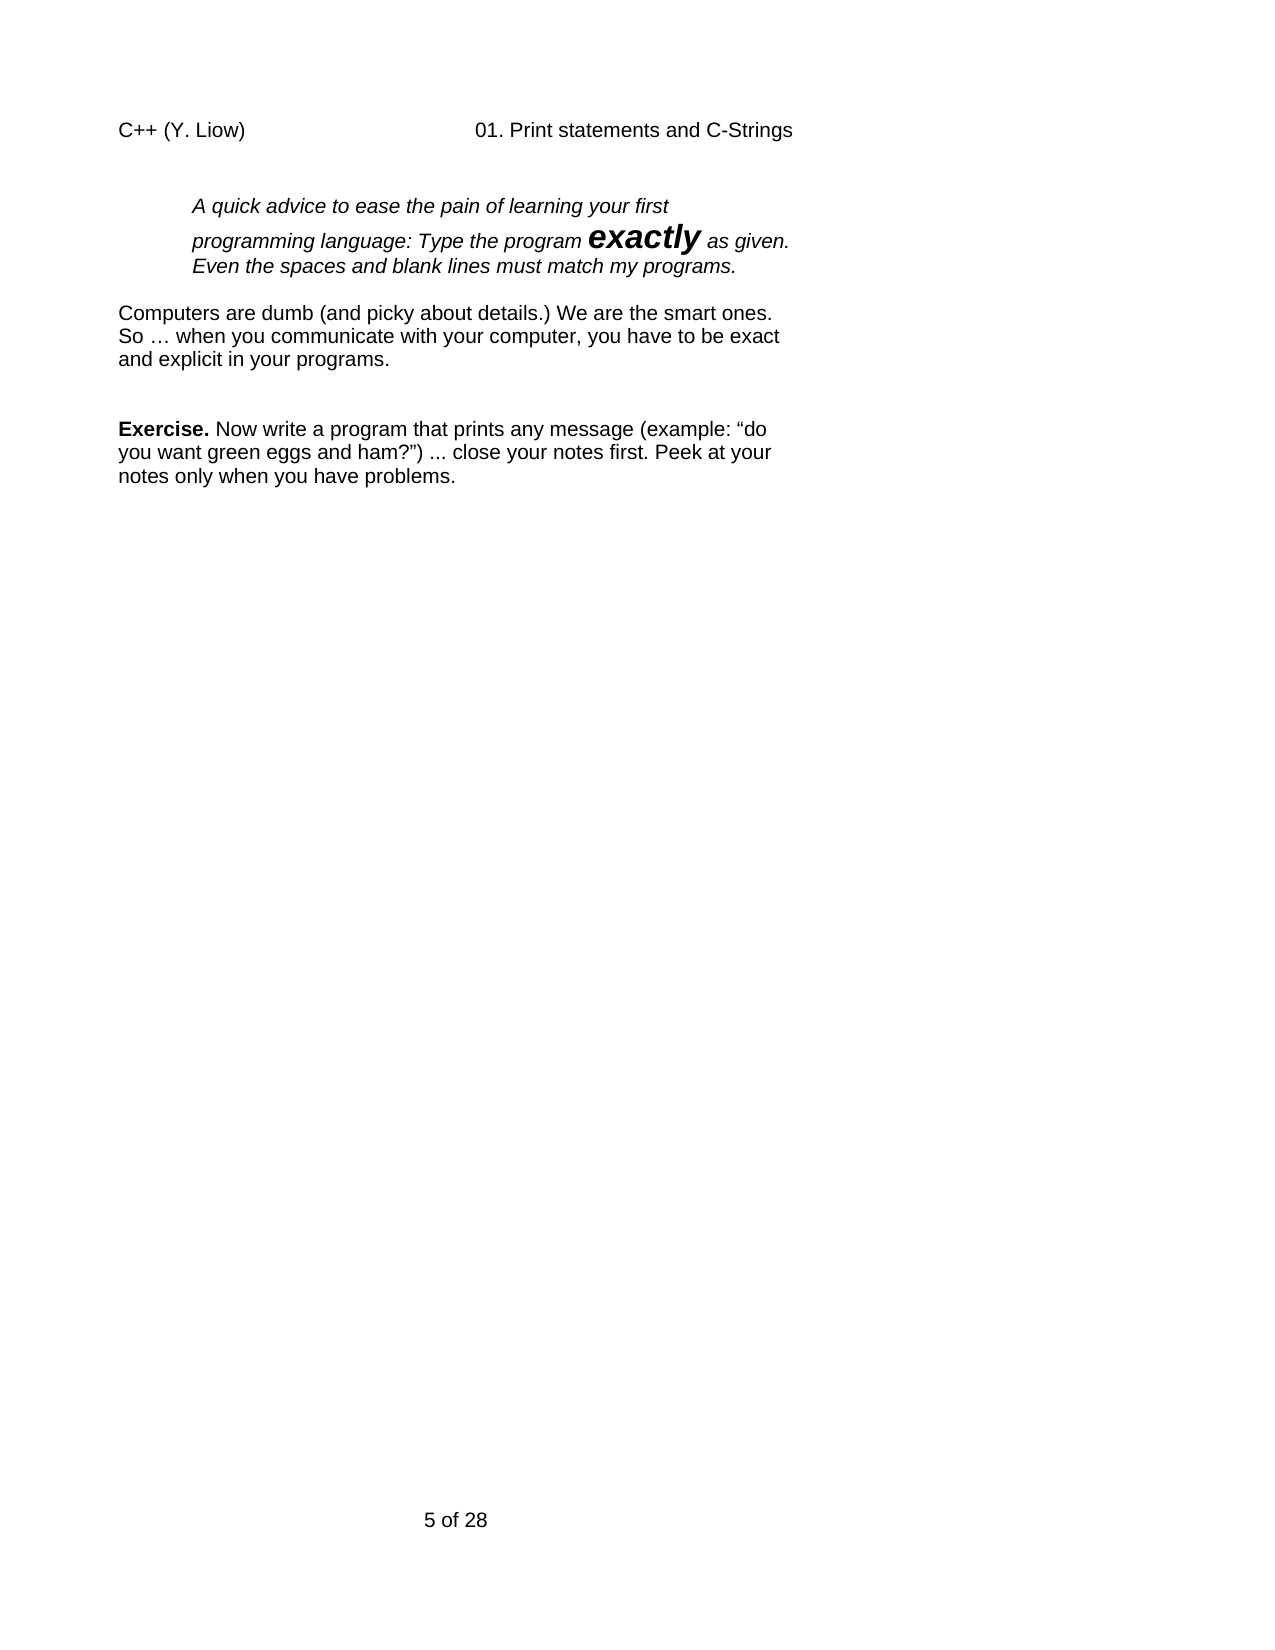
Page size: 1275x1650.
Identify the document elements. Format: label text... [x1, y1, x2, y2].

text Exercise. Now write a program that prints any message (example: “do you want green eggs and ham?”) ... close your notes first. Peek at your notes only when you have problems. [118, 418, 793, 487]
text Computers are dumb (and picky about details.) We are the smart ones. So … when you communicate with your computer, you have to be exact and explicit in your programs. [118, 302, 793, 371]
text A quick advice to ease the pain of learning your first programming language: Type the program exactly as given. Even the spaces and blank lines must match my programs. [192, 194, 793, 278]
